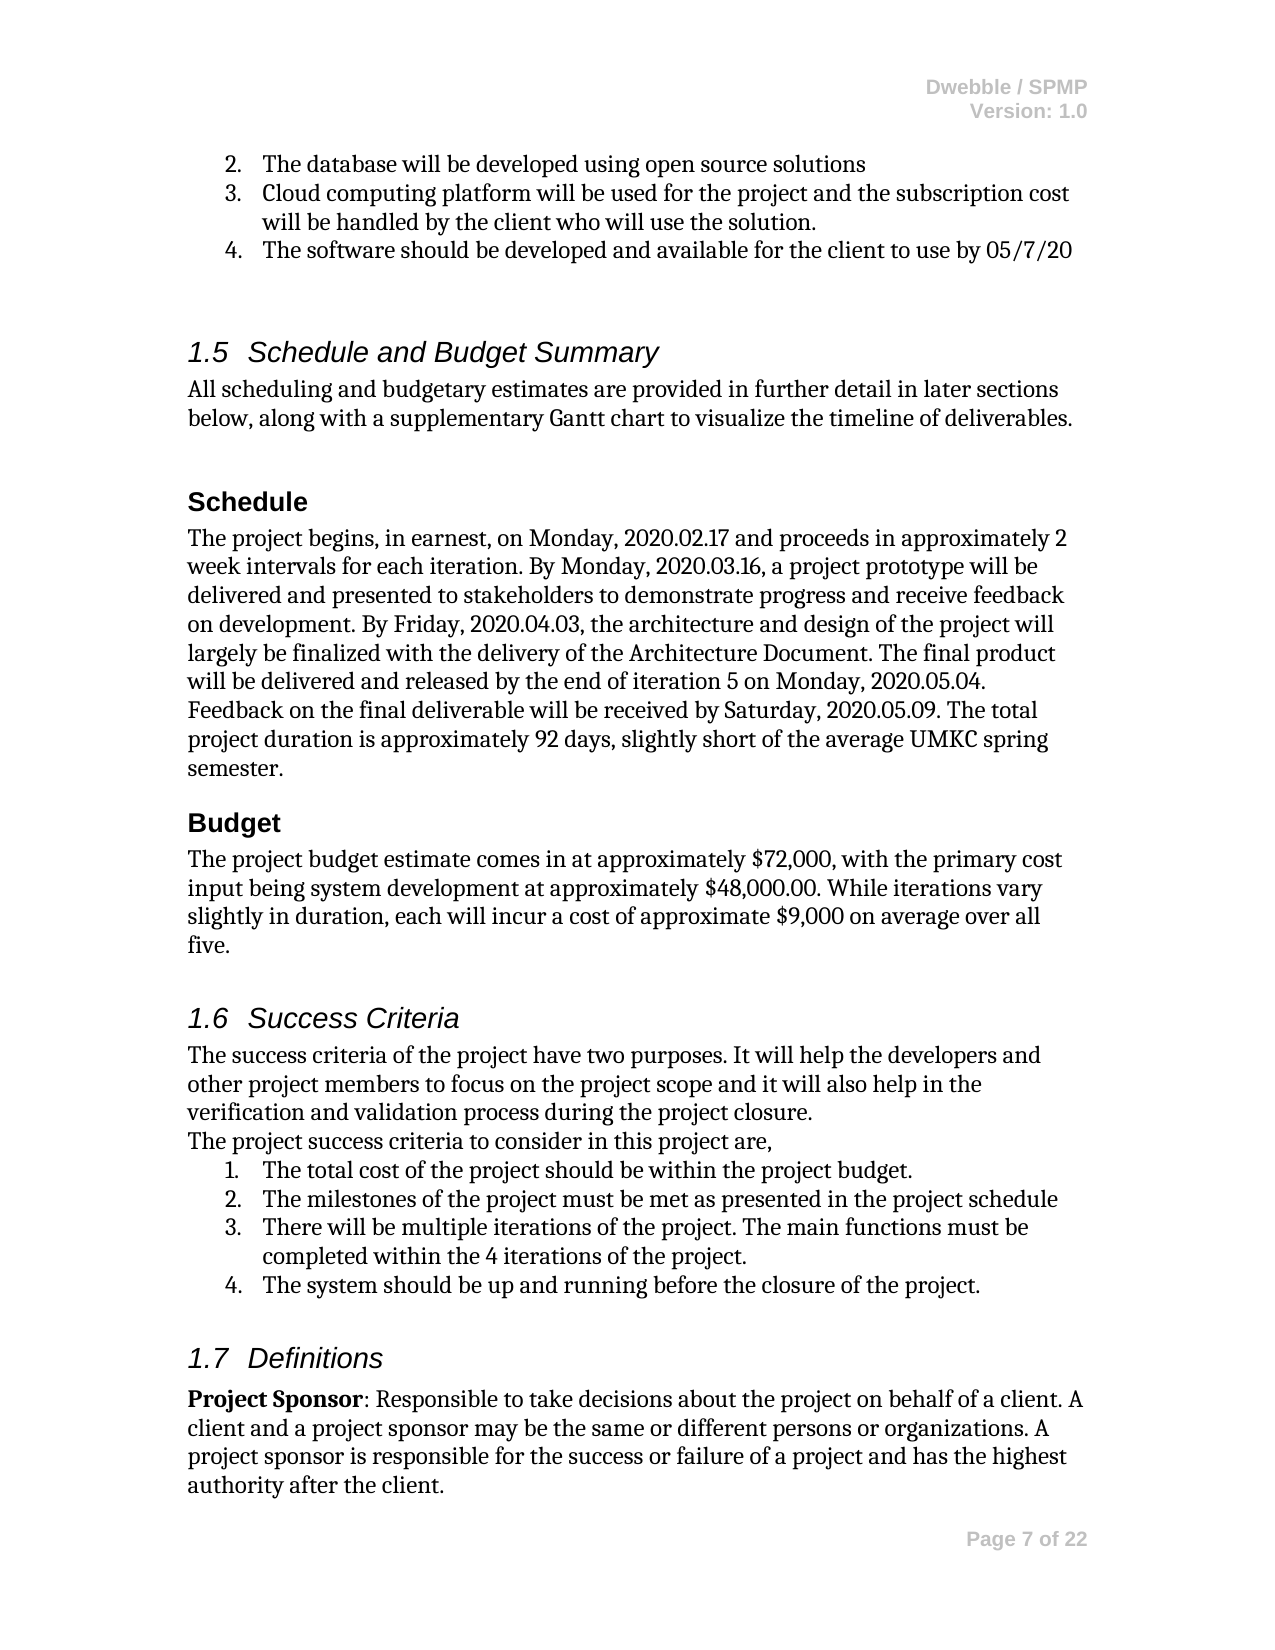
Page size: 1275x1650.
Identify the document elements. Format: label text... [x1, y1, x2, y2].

list Cloud computing platform will be used for the project and the subscription cost will be handled by the client who will use the solution. [225, 179, 1087, 236]
subtitle Schedule [187, 486, 1087, 517]
subtitle Definitions [187, 1341, 1087, 1374]
list There will be multiple iterations of the project. The main functions must be completed within the 4 iterations of the project. [225, 1213, 1087, 1271]
subtitle Budget [187, 807, 1087, 838]
text The project budget estimate comes in at approximately $72,000, with the primary cost input being system development at approximately $48,000.00. While iterations vary slightly in duration, each will incur a cost of approximate $9,000 on average over all five. [187, 845, 1087, 960]
text The success criteria of the project have two purposes. It will help the developers and other project members to focus on the project scope and it will also help in the verification and validation process during the project closure. [187, 1041, 1087, 1127]
list The database will be developed using open source solutions [225, 150, 1087, 179]
list The milestones of the project must be met as presented in the project schedule [225, 1184, 1087, 1213]
subtitle Schedule and Budget Summary [187, 335, 1087, 368]
text All scheduling and budgetary estimates are provided in further detail in later sections below, along with a supplementary Gantt chart to visualize the timeline of deliverables. [187, 375, 1087, 432]
subtitle Success Criteria [187, 1001, 1087, 1034]
text Project Sponsor: Responsible to take decisions about the project on behalf of a client. A client and a project sponsor may be the same or different persons or organizations. A project sponsor is responsible for the success or failure of a project and has the highest authority after the client. [187, 1385, 1087, 1500]
text The project begins, in earnest, on Monday, 2020.02.17 and proceeds in approximately 2 week intervals for each iteration. By Monday, 2020.03.16, a project prototype will be delivered and presented to stakeholders to demonstrate progress and receive feedback on development. By Friday, 2020.04.03, the architecture and design of the project will largely be finalized with the delivery of the Architecture Document. The final product will be delivered and released by the end of iteration 5 on Monday, 2020.05.04. Feedback on the final deliverable will be received by Saturday, 2020.05.09. The total project duration is approximately 92 days, slightly short of the average UMKC spring semester. [187, 523, 1087, 782]
list The system should be up and running before the closure of the project. [225, 1271, 1087, 1299]
list The total cost of the project should be within the project budget. [225, 1156, 1087, 1184]
text The project success criteria to consider in this project are, [187, 1127, 1087, 1156]
list The software should be developed and available for the client to use by 05/7/20 [225, 236, 1087, 265]
